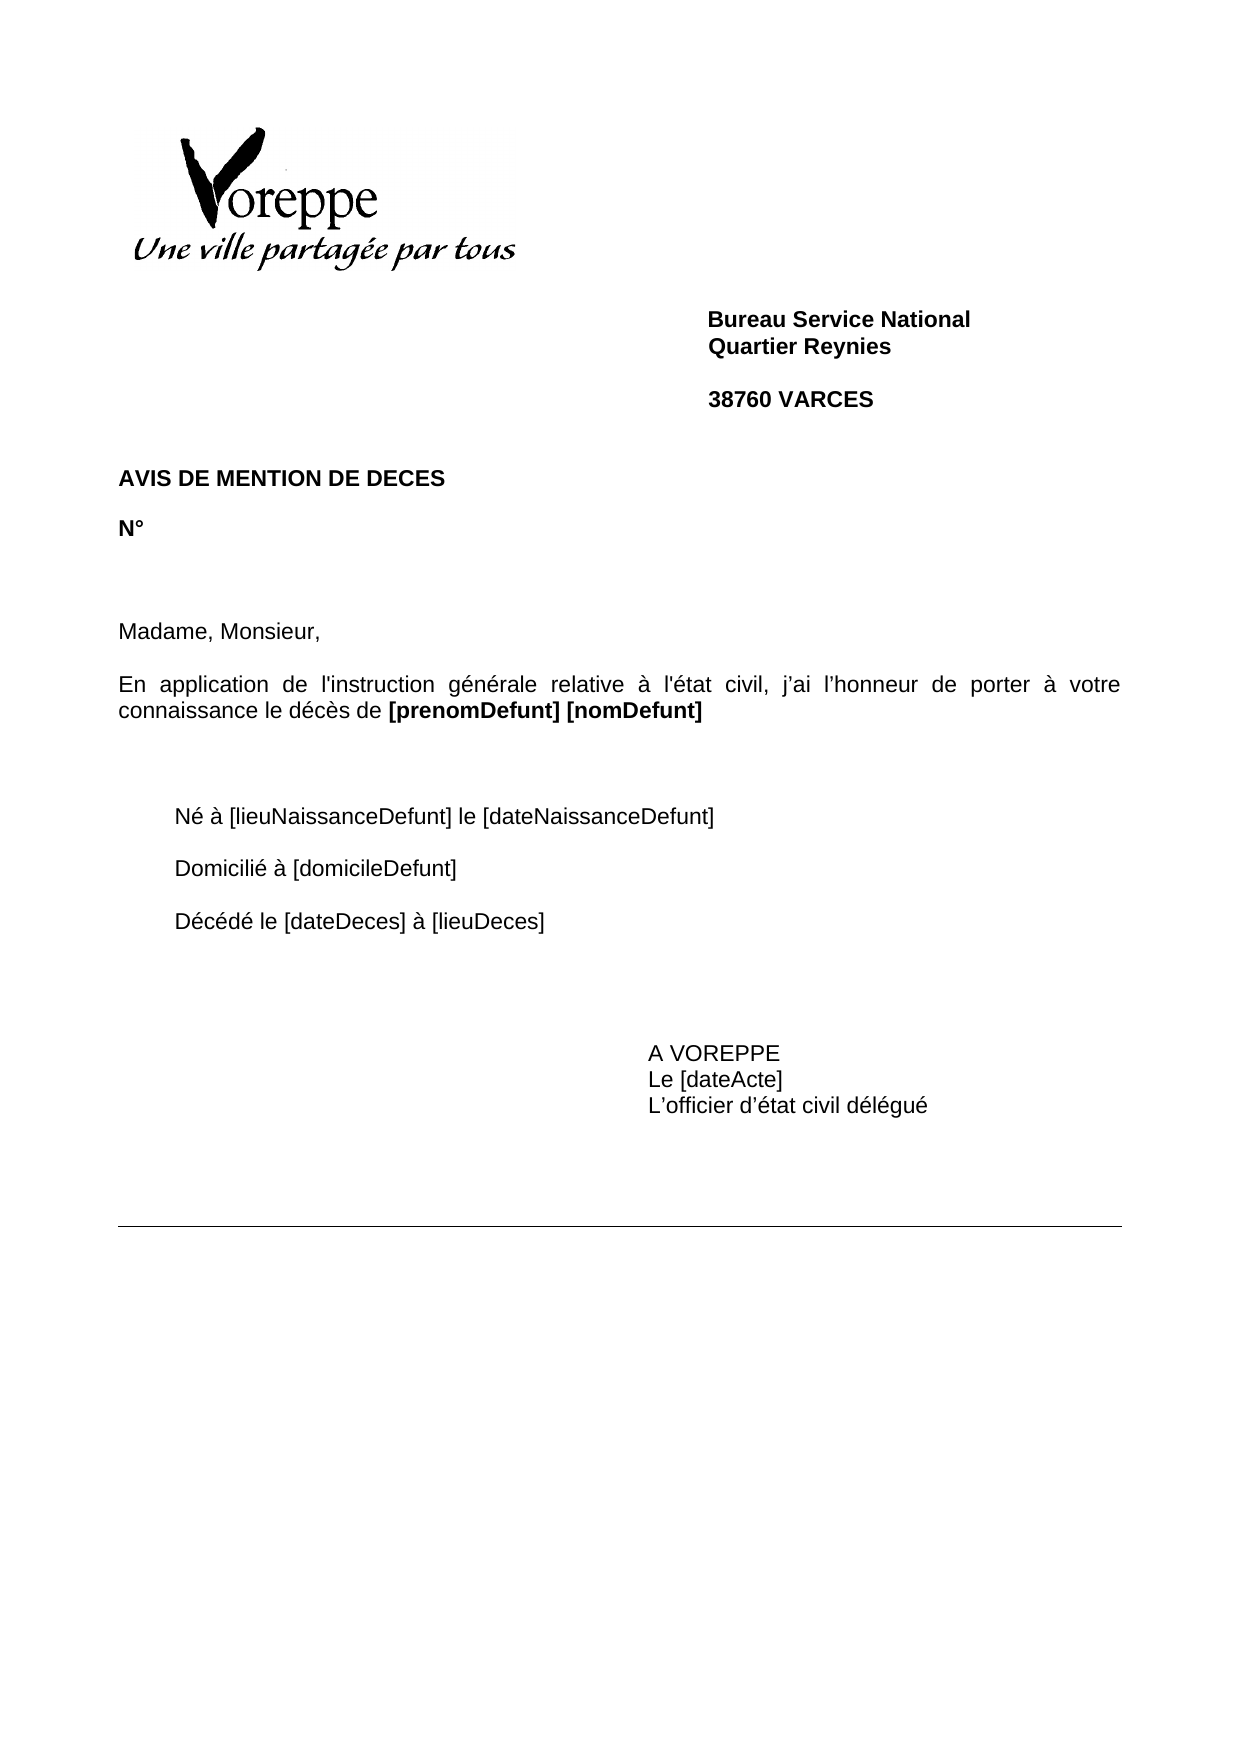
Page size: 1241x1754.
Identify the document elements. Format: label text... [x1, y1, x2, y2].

subtitle AVIS DE MENTION DE DECES [118, 464, 1122, 491]
text Décédé le [dateDeces] à [lieuDeces] [174, 908, 1122, 934]
subtitle Le [dateActe] [648, 1066, 1122, 1092]
text Domicilié à [domicileDefunt] [174, 855, 1122, 882]
subtitle 38760 VARCES [707, 386, 1122, 412]
text En application de l'instruction générale relative à l'état civil, j’ai l’honneur de porter à votre connaissance le décès de [prenomDefunt] [nomDefunt] [118, 671, 1122, 723]
picture [134, 127, 515, 271]
subtitle A VOREPPE [648, 1040, 1122, 1066]
subtitle L’officier d’état civil délégué [648, 1092, 1122, 1119]
text Madame, Monsieur, [118, 618, 1122, 644]
text Né à [lieuNaissanceDefunt] le [dateNaissanceDefunt] [174, 803, 1122, 829]
subtitle Quartier Reynies [707, 333, 1122, 359]
subtitle Bureau Service National [707, 306, 1122, 333]
subtitle N° [118, 515, 1122, 541]
